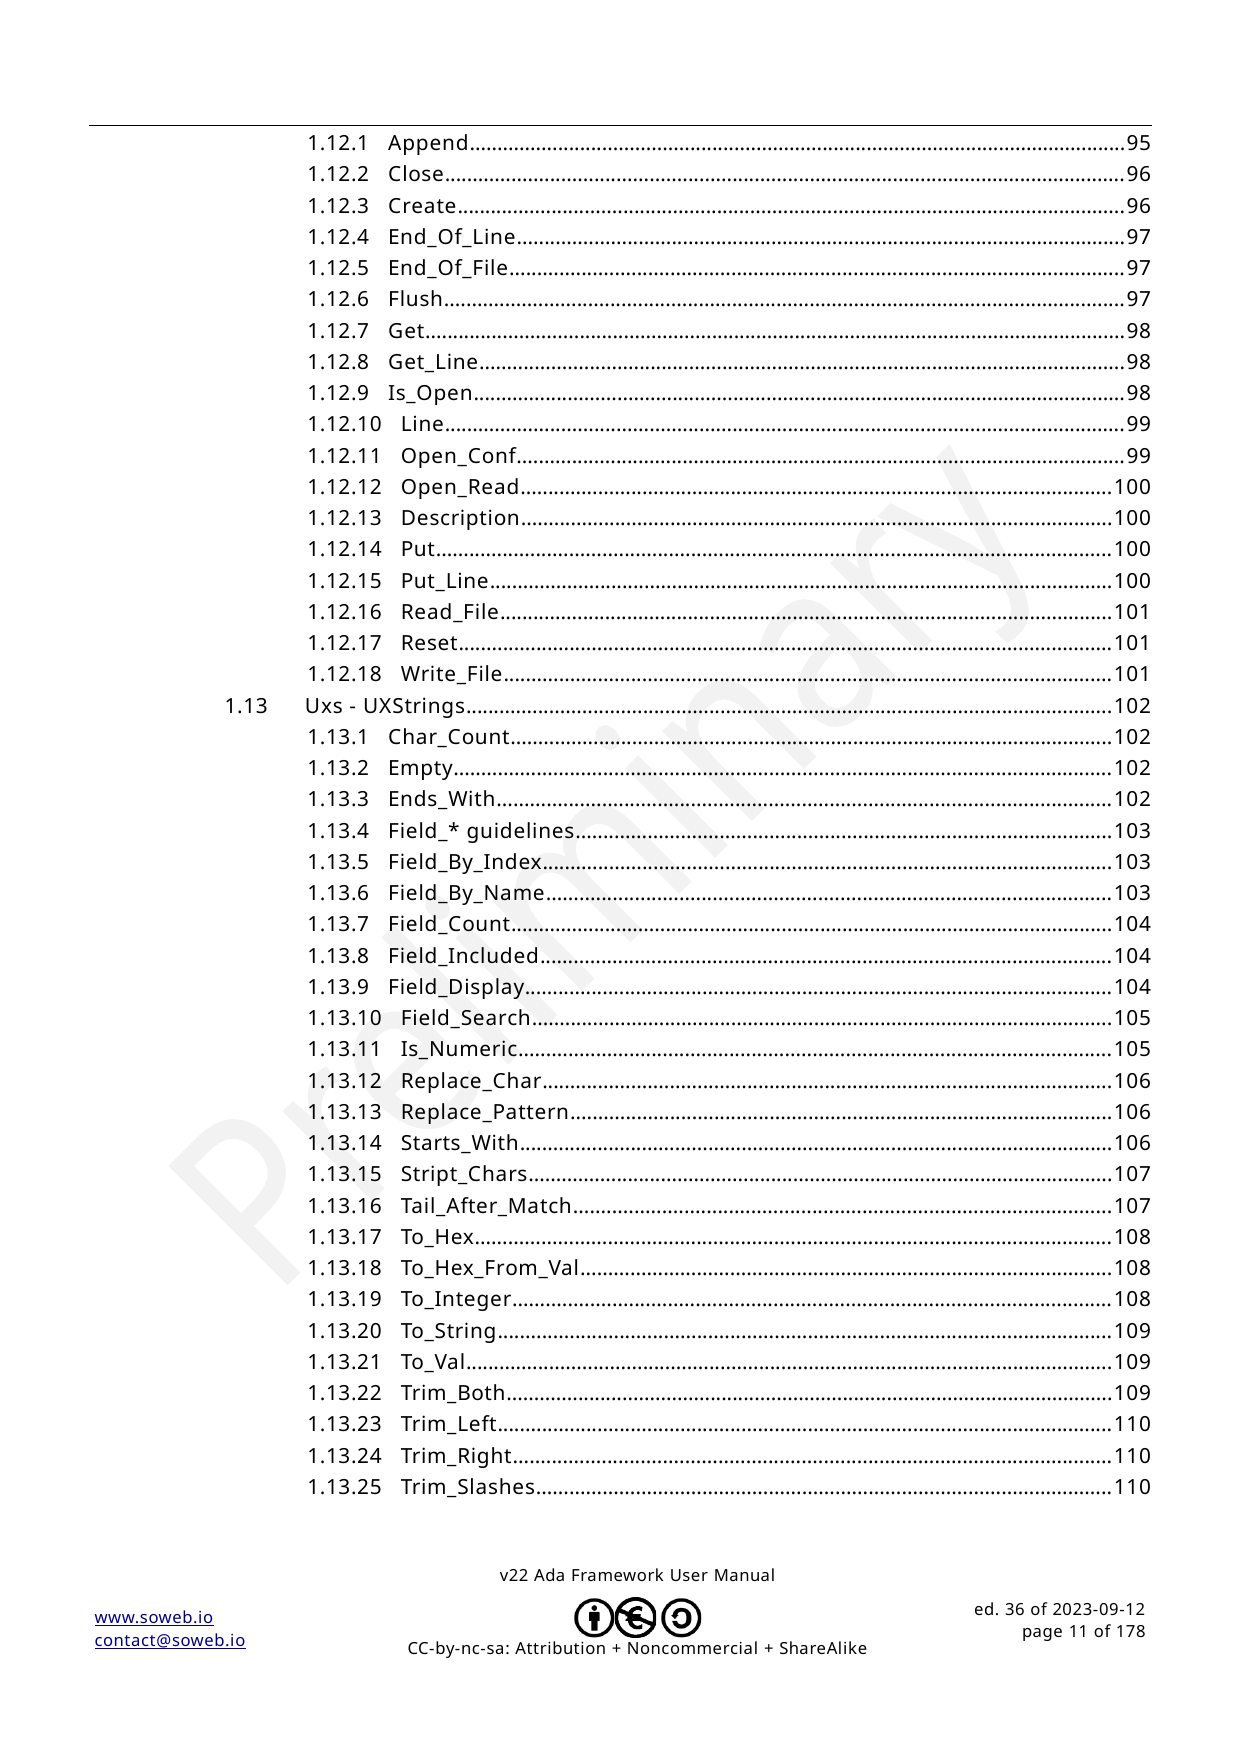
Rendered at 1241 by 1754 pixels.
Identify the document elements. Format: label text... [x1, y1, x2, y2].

text 1.13.8 Field_Included 104 [409, 938, 485, 969]
text 1.12.13 Description 100 [980, 501, 1152, 532]
text 1.13 Uxs - UXStrings 102 [858, 688, 1152, 719]
text 1.12.2 Close 96 [307, 157, 1152, 188]
text 1.13.24 Trim_Right 110 [307, 1438, 1152, 1469]
text 1.13.7 Field_Count 104 [531, 907, 625, 938]
text 1.12.14 Put 100 [996, 532, 1152, 563]
text 1.13 Uxs - UXStrings 102 [748, 688, 814, 719]
picture [573, 1597, 657, 1638]
text 1.13.4 Field_* guidelines 103 [307, 813, 576, 844]
text 1.13.20 To_String 109 [307, 1313, 1152, 1344]
text 1.13.4 Field_* guidelines 103 [697, 813, 1152, 844]
text 1.12.14 Put 100 [870, 532, 970, 563]
text 1.13.3 Ends_With 102 [307, 782, 669, 813]
text 1.12.15 Put_Line 100 [307, 563, 859, 594]
text 1.13.1 Char_Count 102 [780, 719, 1152, 751]
text 1.12.17 Reset 101 [307, 626, 829, 657]
text 1.13.1 Char_Count 102 [307, 719, 686, 751]
text 1.12.11 Open_Conf 99 [307, 438, 1152, 469]
text 1.12.6 Flush 97 [307, 282, 1152, 313]
text 1.13.5 Field_By_Index 103 [656, 844, 1152, 876]
text 1.13.17 To_Hex 108 [307, 1219, 1152, 1251]
text 1.13 Uxs - UXStrings 102 [701, 700, 753, 719]
text 1.13.12 Replace_Char 106 [307, 1063, 369, 1094]
text 1.13.22 Trim_Both 109 [307, 1376, 1152, 1407]
text 1.13.12 Replace_Char 106 [396, 1063, 1152, 1094]
text 1.13.18 To_Hex_From_Val 108 [307, 1251, 1152, 1282]
text 1.13.3 Ends_With 102 [740, 782, 1152, 813]
text 1.13.11 Is_Numeric 105 [427, 1032, 505, 1063]
text 1.12.18 Write_File 101 [307, 657, 809, 688]
text 1.12.5 End_Of_File 97 [307, 251, 1152, 282]
text 1.12.16 Read_File 101 [307, 594, 891, 626]
text 1.13.9 Field_Display 104 [513, 969, 1152, 1001]
text 1.13.13 Replace_Pattern 106 [447, 1094, 1152, 1126]
text 1.13 Uxs - UXStrings 102 [816, 688, 859, 707]
text 1.13.12 Replace_Char 106 [373, 1063, 401, 1081]
text 1.13.4 Field_* guidelines 103 [623, 813, 700, 844]
text 1.13.21 To_Val 109 [307, 1344, 1152, 1376]
text 1.13.6 Field_By_Name 103 [591, 876, 1152, 907]
text 1.13.23 Trim_Left 110 [307, 1407, 1152, 1438]
text 1.12.10 Line 99 [307, 407, 1152, 438]
text 1.12.16 Read_File 101 [1026, 594, 1152, 626]
text 1.12.7 Get 98 [307, 313, 1152, 344]
text 1.13.5 Field_By_Index 103 [576, 844, 660, 876]
text 1.13.8 Field_Included 104 [482, 938, 559, 969]
text 1.13.13 Replace_Pattern 106 [396, 1094, 455, 1110]
text 1.13.14 Starts_With 106 [327, 1126, 1152, 1157]
text 1.13.11 Is_Numeric 105 [503, 1032, 1152, 1063]
text 1.13.9 Field_Display 104 [440, 969, 517, 1001]
text 1.13.8 Field_Included 104 [556, 938, 1152, 969]
text 1.12.14 Put 100 [950, 532, 988, 554]
text 1.12.1 Append 95 [307, 126, 1152, 157]
text 1.13.2 Empty 102 [710, 751, 1152, 782]
text 1.13.19 To_Integer 108 [307, 1282, 1152, 1313]
text 1.13.8 Field_Included 104 [307, 938, 411, 969]
text 1.12.15 Put_Line 100 [1012, 563, 1152, 594]
text 1.13.2 Empty 102 [307, 751, 711, 782]
text 1.12.3 Create 96 [307, 188, 1152, 219]
text 1.12.14 Put 100 [307, 532, 859, 563]
text 1.13.7 Field_Count 104 [621, 907, 1152, 938]
text 1.12.9 Is_Open 98 [307, 376, 1152, 407]
text 1.13.11 Is_Numeric 105 [371, 1032, 421, 1063]
text 1.13.25 Trim_Slashes 110 [307, 1469, 1152, 1501]
text 1.12.12 Open_Read 100 [963, 469, 1152, 501]
text 1.13.10 Field_Search 105 [472, 1001, 1152, 1032]
text 1.13.10 Field_Search 105 [307, 1001, 474, 1032]
text 1.12.15 Put_Line 100 [870, 563, 1006, 594]
picture [660, 1597, 702, 1638]
text 1.12.4 End_Of_Line 97 [307, 219, 1152, 251]
text 1.13.4 Field_* guidelines 103 [577, 824, 628, 844]
text 1.13.13 Replace_Pattern 106 [322, 1094, 408, 1126]
text 1.13.6 Field_By_Name 103 [307, 876, 517, 907]
text 1.12.17 Reset 101 [847, 626, 1152, 657]
text 1.12.18 Write_File 101 [872, 657, 1152, 688]
text 1.12.8 Get_Line 98 [307, 344, 1152, 376]
text 1.13.11 Is_Numeric 105 [307, 1032, 359, 1063]
text 1.13 Uxs - UXStrings 102 [224, 688, 701, 719]
text 1.13.1 Char_Count 102 [699, 719, 785, 751]
text 1.12.13 Description 100 [307, 501, 975, 532]
text 1.13.5 Field_By_Index 103 [307, 844, 564, 876]
text 1.12.16 Read_File 101 [887, 594, 1010, 626]
text 1.12.18 Write_File 101 [815, 657, 860, 688]
text 1.13.6 Field_By_Name 103 [528, 876, 594, 907]
text 1.13.7 Field_Count 104 [307, 907, 528, 938]
text 1.13.3 Ends_With 102 [666, 782, 742, 813]
text 1.13.15 Stript_Chars 107 [355, 1157, 1152, 1188]
text 1.13.9 Field_Display 104 [307, 969, 443, 1001]
text 1.12.12 Open_Read 100 [307, 469, 958, 501]
text 1.13.16 Tail_After_Match 107 [307, 1188, 1152, 1219]
text 1.13.15 Stript_Chars 107 [307, 1157, 358, 1188]
